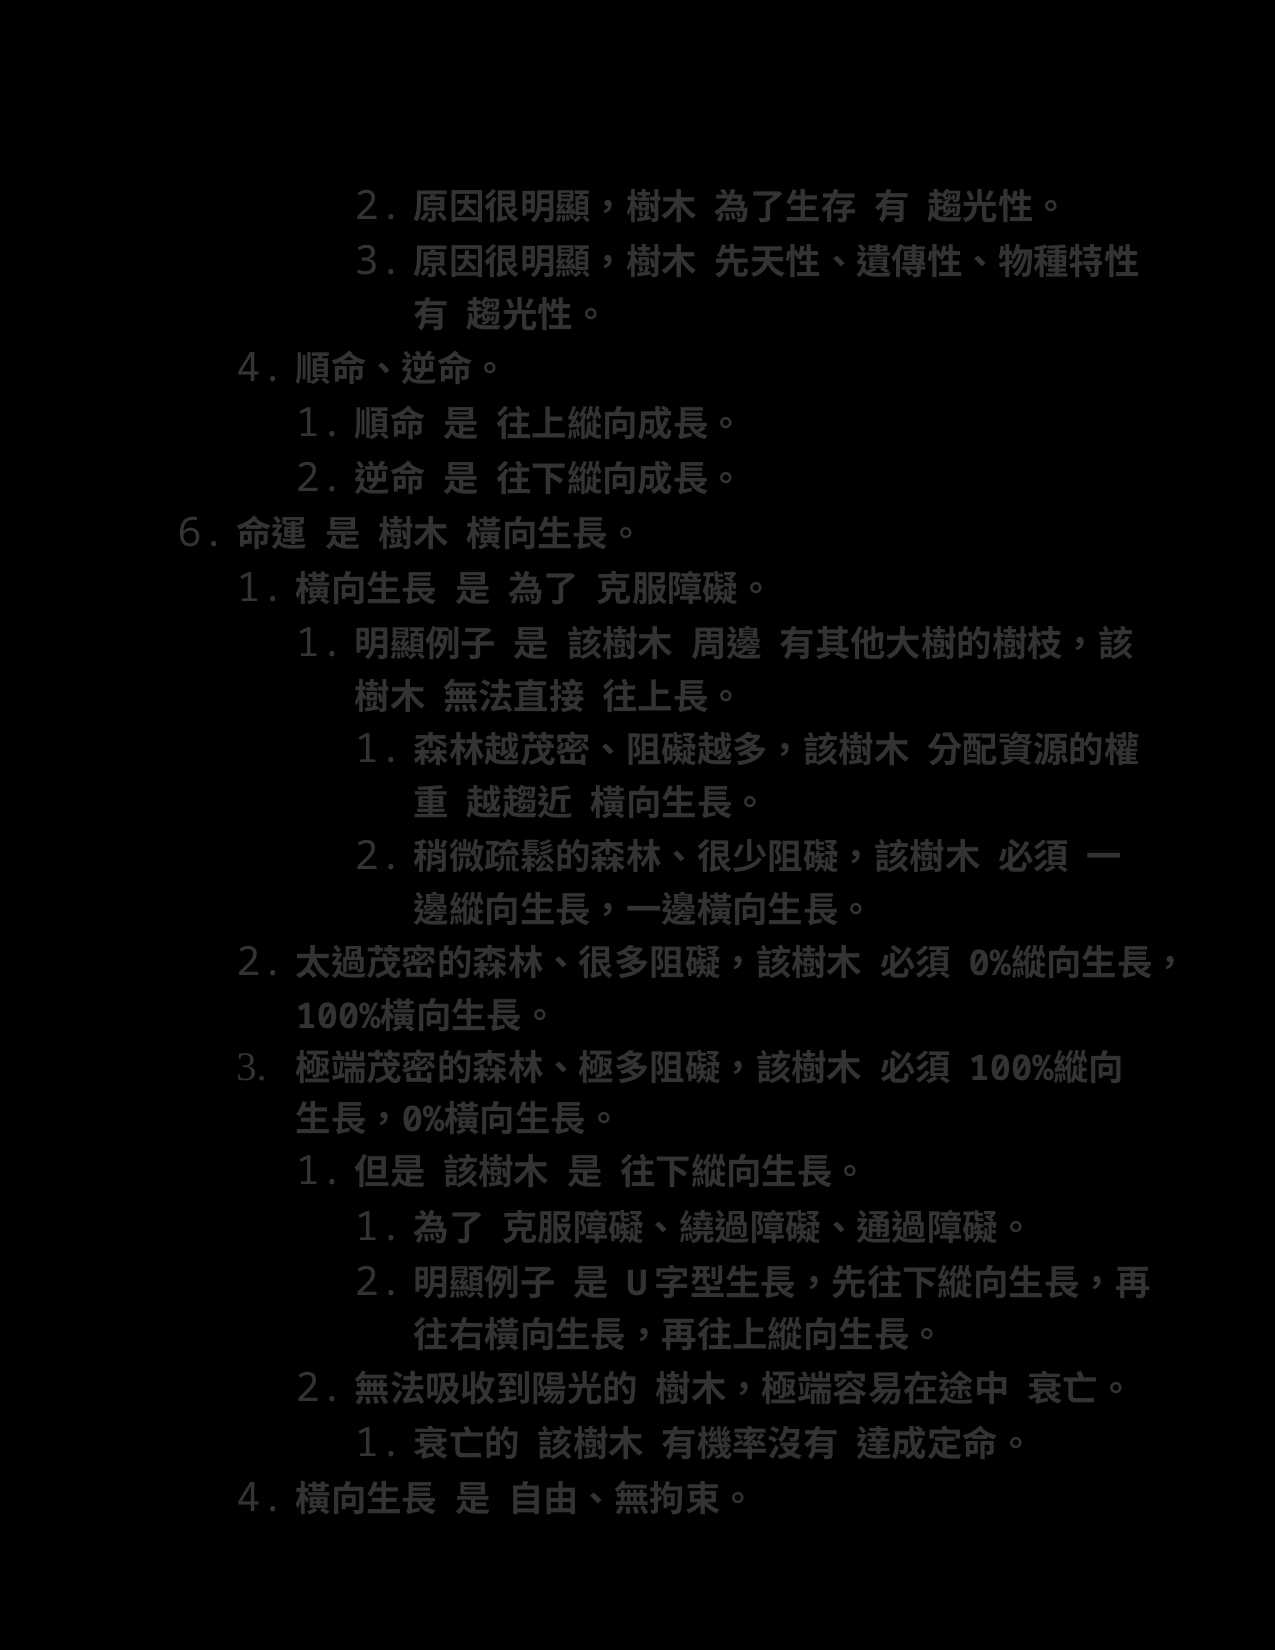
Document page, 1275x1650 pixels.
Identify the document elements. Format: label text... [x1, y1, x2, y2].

list 命運 是 樹木 橫向生長。 [177, 503, 1157, 558]
list 橫向生長 是 為了 克服障礙。 [236, 558, 1157, 613]
list 無法吸收到陽光的 樹木，極端容易在途中 衰亡。 [295, 1358, 1157, 1413]
list 極端茂密的森林、極多阻礙，該樹木 必須 100%縱向生長，0%橫向生長。 [236, 1039, 1157, 1142]
list 明顯例子 是 U字型生長，先往下縱向生長，再往右橫向生長，再往上縱向生長。 [354, 1252, 1157, 1358]
list 順命、逆命。 [236, 338, 1157, 393]
list 為了 克服障礙、繞過障礙、通過障礙。 [354, 1197, 1157, 1252]
list 但是 該樹木 是 往下縱向生長。 [295, 1142, 1157, 1197]
list 衰亡的 該樹木 有機率沒有 達成定命。 [354, 1413, 1157, 1468]
list 森林越茂密、阻礙越多，該樹木 分配資源的權重 越趨近 橫向生長。 [354, 720, 1157, 826]
list 逆命 是 往下縱向成長。 [295, 448, 1157, 503]
list 橫向生長 是 自由、無拘束。 [236, 1468, 1157, 1523]
list 太過茂密的森林、很多阻礙，該樹木 必須 0%縱向生長，100%橫向生長。 [236, 932, 1157, 1039]
list 明顯例子 是 該樹木 周邊 有其他大樹的樹枝，該樹木 無法直接 往上長。 [295, 613, 1157, 720]
list 原因很明顯，樹木 為了生存 有 趨光性。 [354, 176, 1157, 231]
list 順命 是 往上縱向成長。 [295, 393, 1157, 448]
list 原因很明顯，樹木 先天性、遺傳性、物種特性 有 趨光性。 [354, 231, 1157, 338]
list 稍微疏鬆的森林、很少阻礙，該樹木 必須 一邊縱向生長，一邊橫向生長。 [354, 826, 1157, 932]
